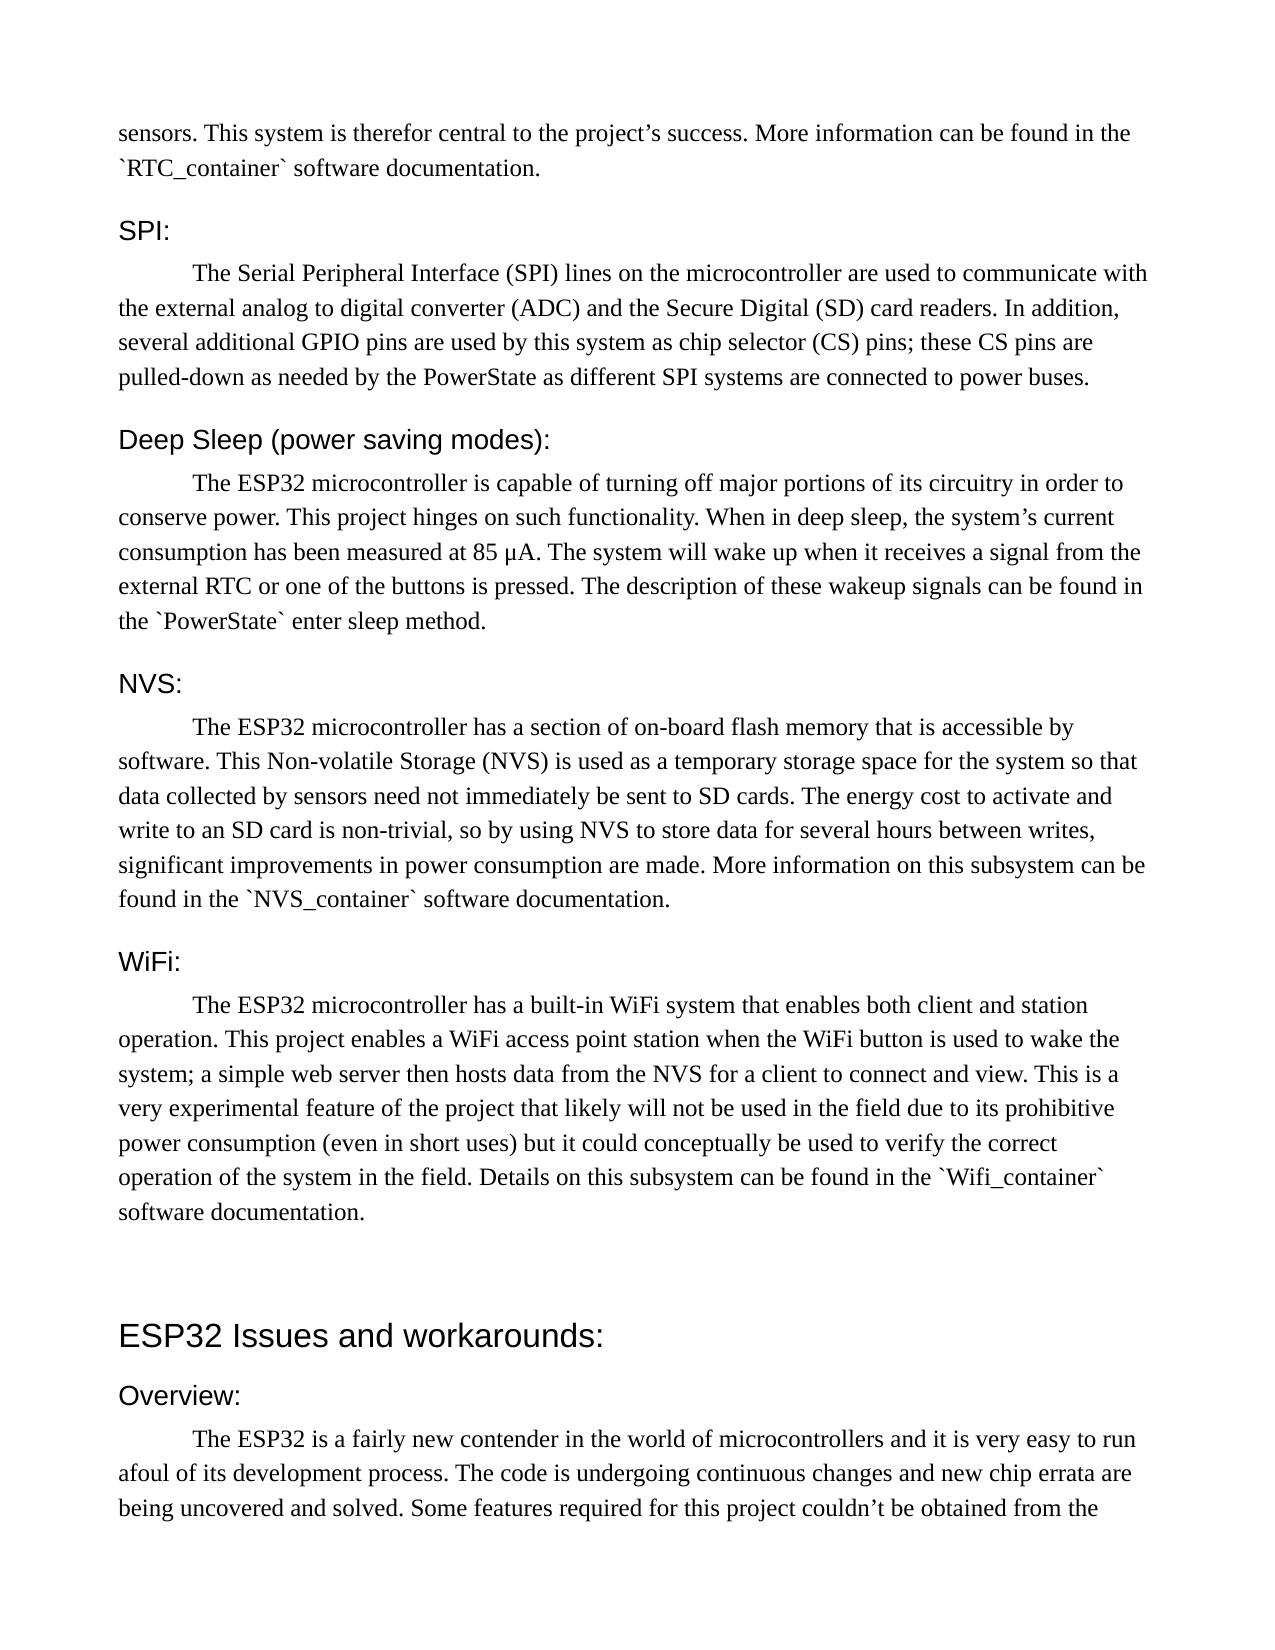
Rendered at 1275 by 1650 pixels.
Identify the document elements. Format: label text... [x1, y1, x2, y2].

subtitle WiFi: [118, 946, 1157, 978]
text The ESP32 microcontroller has a section of on-board flash memory that is accessible by software. This Non-volatile Storage (NVS) is used as a temporary storage space for the system so that data collected by sensors need not immediately be sent to SD cards. The energy cost to activate and write to an SD card is non-trivial, so by using NVS to store data for several hours between writes, significant improvements in power consumption are made. More information on this subsystem can be found in the `NVS_container` software documentation. [118, 712, 1157, 913]
subtitle ESP32 Issues and workarounds: [118, 1316, 1157, 1354]
subtitle SPI: [118, 214, 1157, 246]
text sensors. This system is therefor central to the project’s success. More information can be found in the `RTC_container` software documentation. [118, 118, 1157, 181]
text The Serial Peripheral Interface (SPI) lines on the microcontroller are used to communicate with the external analog to digital converter (ADC) and the Secure Digital (SD) card readers. In addition, several additional GPIO pins are used by this system as chip selector (CS) pins; these CS pins are pulled-down as needed by the PowerState as different SPI systems are connected to power buses. [118, 258, 1157, 391]
text The ESP32 is a fairly new contender in the world of microcontrollers and it is very easy to run afoul of its development process. The code is undergoing continuous changes and new chip errata are being uncovered and solved. Some features required for this project couldn’t be obtained from the [118, 1424, 1157, 1522]
subtitle Deep Sleep (power saving modes): [118, 423, 1157, 455]
text The ESP32 microcontroller is capable of turning off major portions of its circuitry in order to conserve power. This project hinges on such functionality. When in deep sleep, the system’s current consumption has been measured at 85 μA. The system will wake up when it receives a signal from the external RTC or one of the buttons is pressed. The description of these wakeup signals can be found in the `PowerState` enter sleep method. [118, 468, 1157, 634]
subtitle Overview: [118, 1379, 1157, 1411]
text The ESP32 microcontroller has a built-in WiFi system that enables both client and station operation. This project enables a WiFi access point station when the WiFi button is used to wake the system; a simple web server then hosts data from the NVS for a client to connect and view. This is a very experimental feature of the project that likely will not be used in the field due to its prohibitive power consumption (even in short uses) but it could conceptually be used to verify the correct operation of the system in the field. Details on this subsystem can be found in the `Wifi_container` software documentation. [118, 990, 1157, 1226]
subtitle NVS: [118, 667, 1157, 699]
